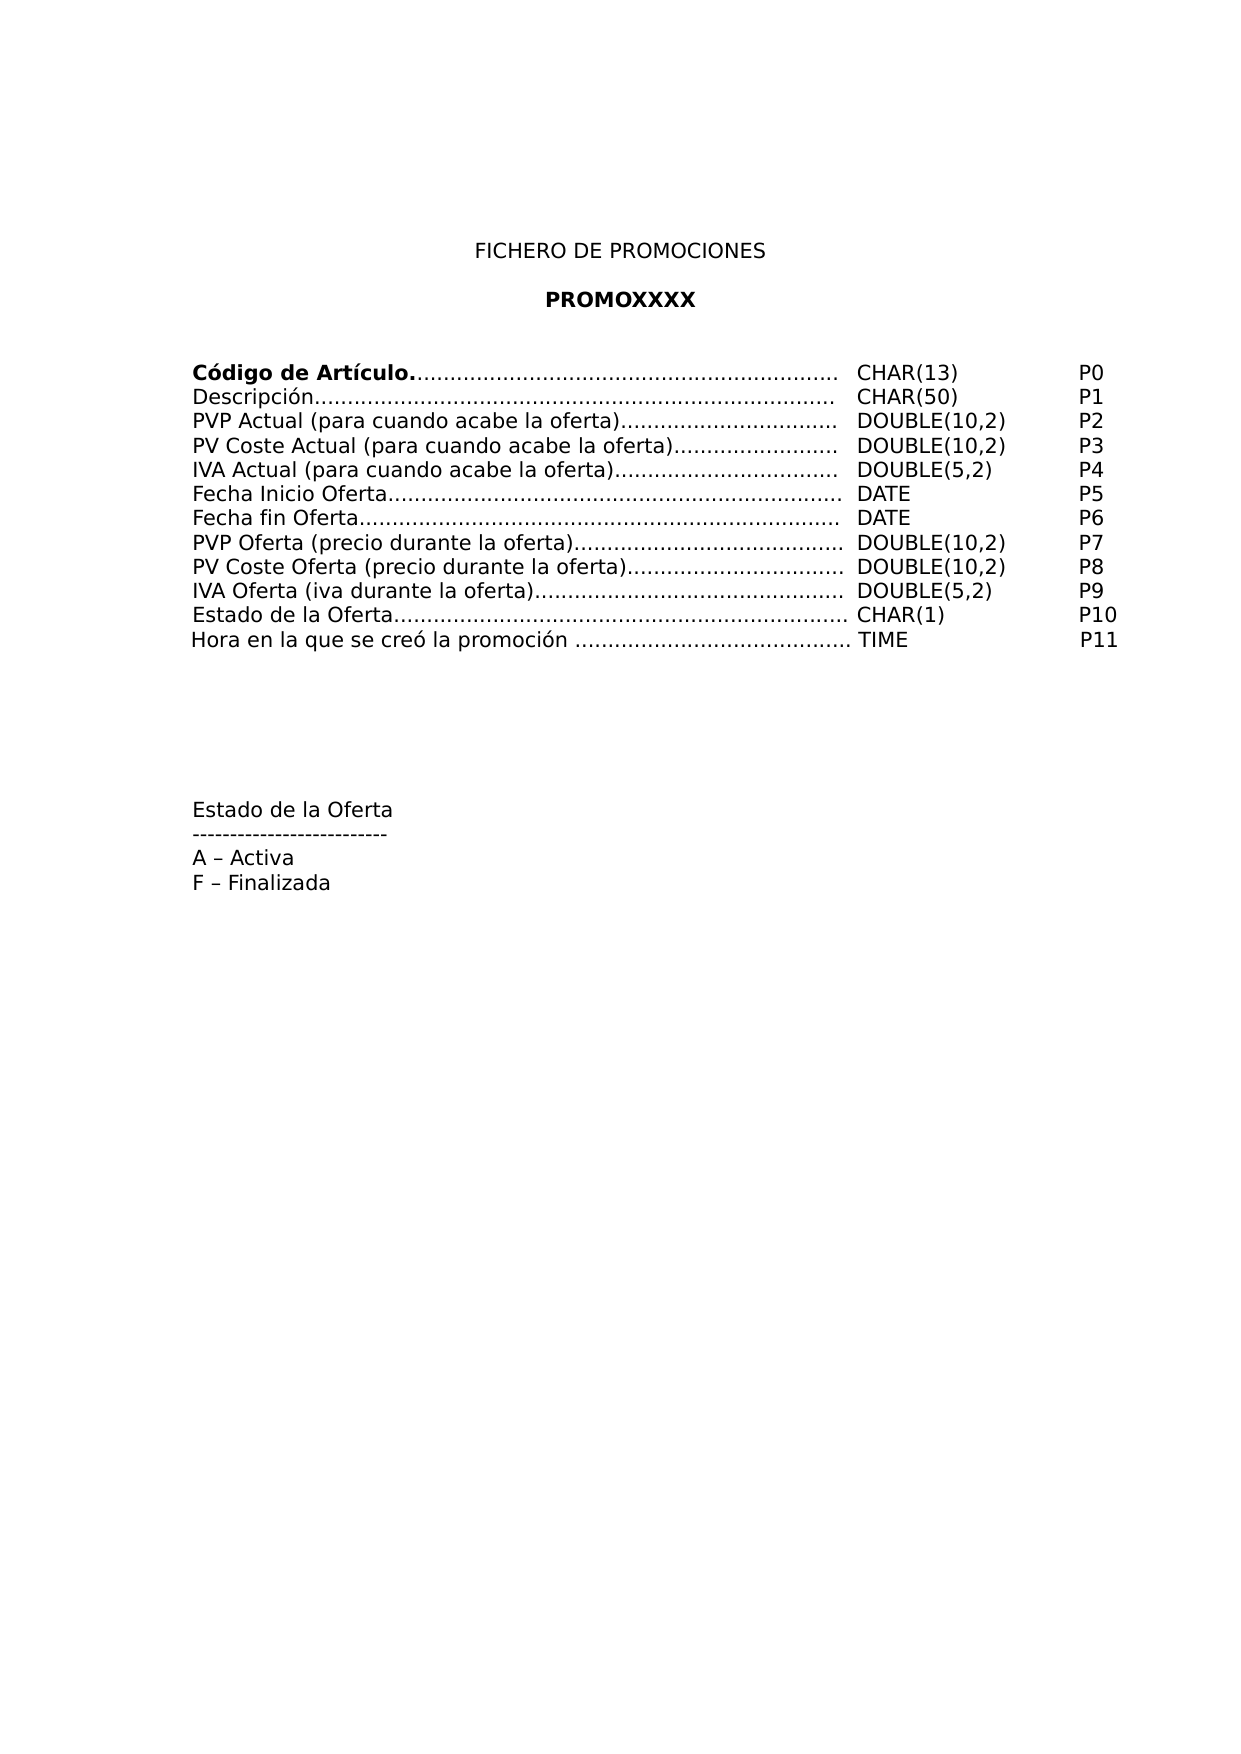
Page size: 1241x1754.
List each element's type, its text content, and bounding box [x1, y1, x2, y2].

text Estado de la Oferta [118, 798, 1122, 822]
text Código de Artículo................................................................. CHAR(13) P0 [118, 361, 1122, 385]
text Descripción............................................................................... CHAR(50) P1 [118, 385, 1122, 409]
text IVA Actual (para cuando acabe la oferta).................................. DOUBLE(5,2) P4 [118, 458, 1122, 482]
text PVP Actual (para cuando acabe la oferta)................................. DOUBLE(10,2) P2 [118, 409, 1122, 434]
text Estado de la Oferta..................................................................... CHAR(1) P10 [118, 603, 1122, 628]
text Fecha fin Oferta......................................................................... DATE P6 [118, 506, 1122, 531]
text FICHERO DE PROMOCIONES [118, 239, 1122, 264]
text IVA Oferta (iva durante la oferta)............................................... DOUBLE(5,2) P9 [118, 579, 1122, 603]
text -------------------------- [118, 822, 1122, 846]
text PV Coste Oferta (precio durante la oferta)................................. DOUBLE(10,2) P8 [118, 555, 1122, 579]
text PROMOXXXX [118, 288, 1122, 312]
text Hora en la que se creó la promoción .......................................... TIME P11 [118, 628, 1122, 652]
text A – Activa [118, 846, 1122, 871]
text F – Finalizada [118, 871, 1122, 895]
text PV Coste Actual (para cuando acabe la oferta)......................... DOUBLE(10,2) P3 [118, 434, 1122, 458]
text PVP Oferta (precio durante la oferta)......................................... DOUBLE(10,2) P7 [118, 531, 1122, 555]
text Fecha Inicio Oferta..................................................................... DATE P5 [118, 482, 1122, 506]
